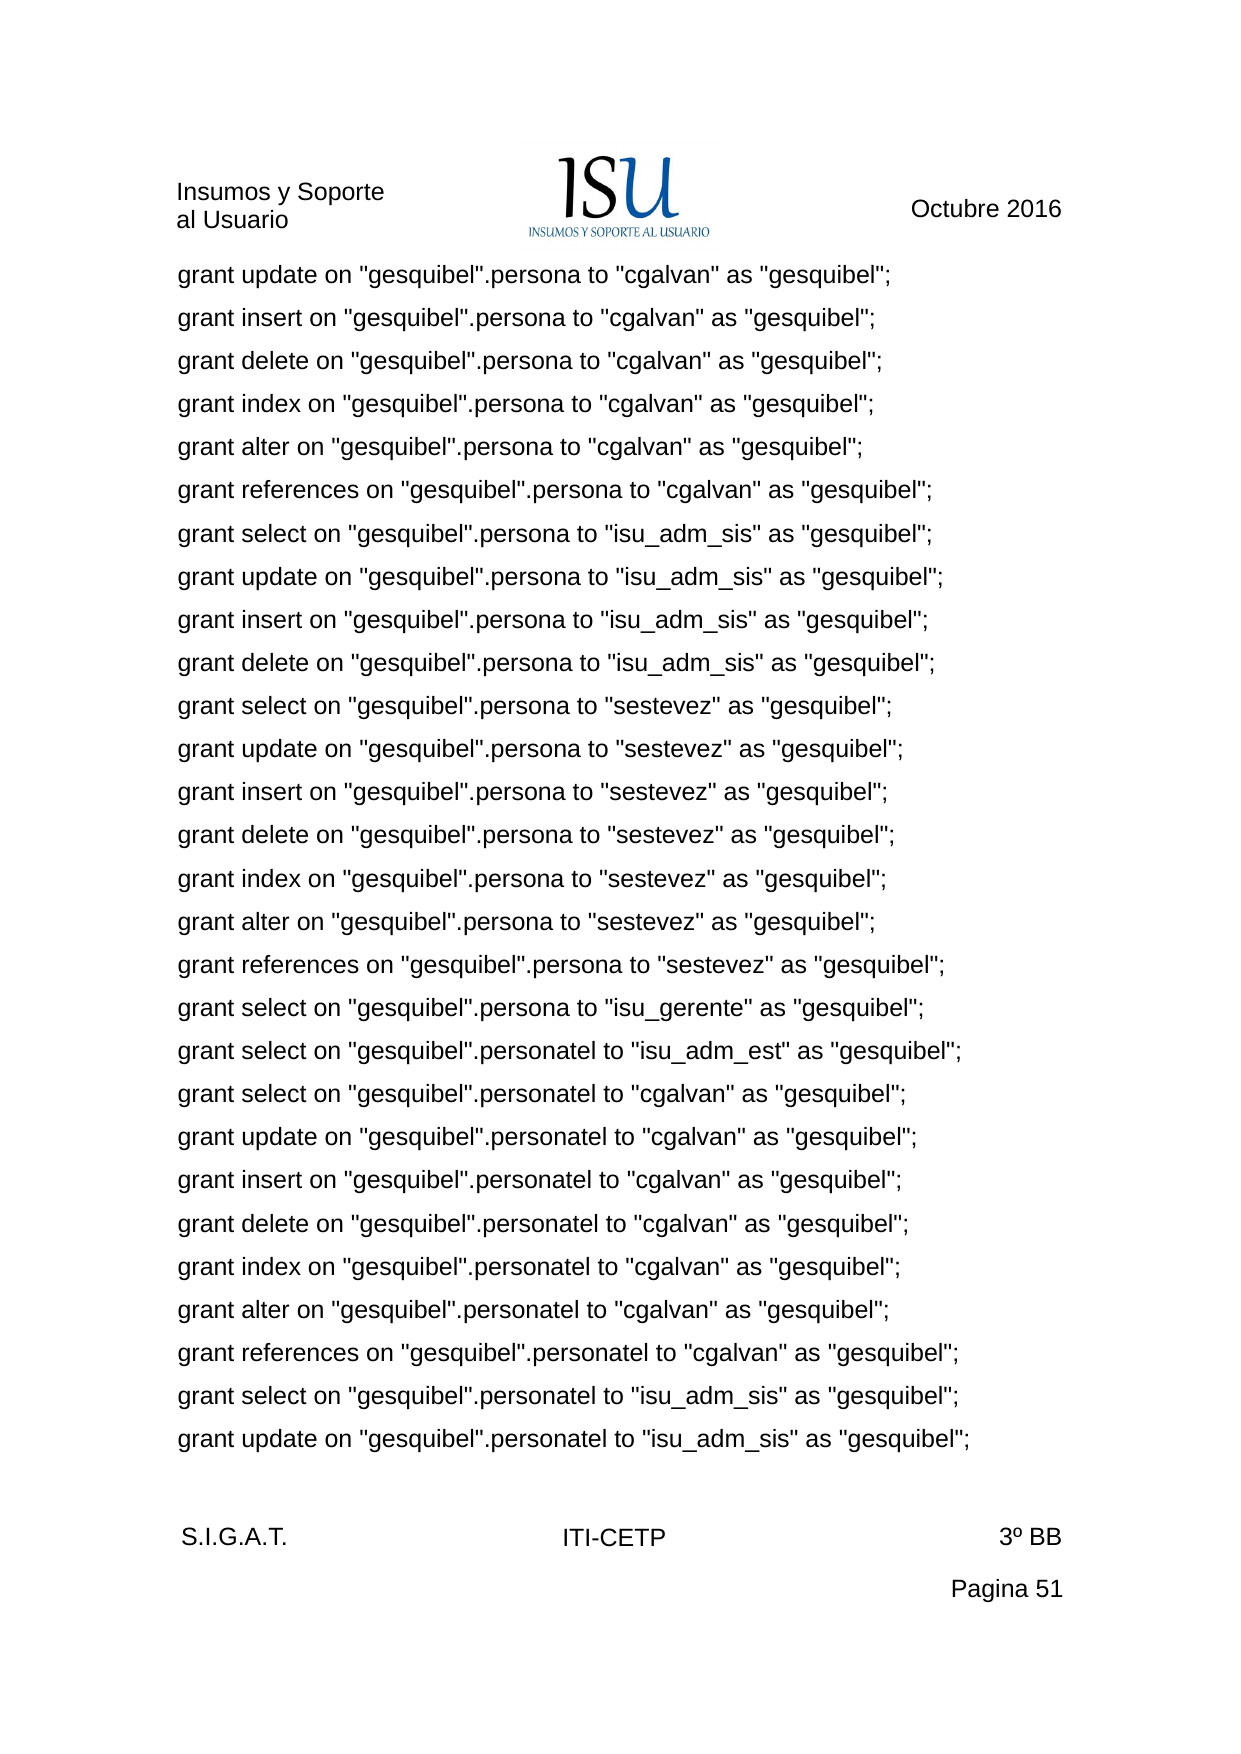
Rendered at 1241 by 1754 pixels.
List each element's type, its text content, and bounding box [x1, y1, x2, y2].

text grant index on "gesquibel".persona to "cgalvan" as "gesquibel"; [177, 389, 1063, 418]
text grant select on "gesquibel".personatel to "cgalvan" as "gesquibel"; [177, 1079, 1063, 1108]
text grant insert on "gesquibel".personatel to "cgalvan" as "gesquibel"; [177, 1165, 1063, 1194]
text grant alter on "gesquibel".persona to "cgalvan" as "gesquibel"; [177, 432, 1063, 461]
text grant alter on "gesquibel".personatel to "cgalvan" as "gesquibel"; [177, 1295, 1063, 1323]
text grant delete on "gesquibel".persona to "sestevez" as "gesquibel"; [177, 820, 1063, 849]
picture [517, 138, 723, 252]
text grant references on "gesquibel".personatel to "cgalvan" as "gesquibel"; [177, 1338, 1063, 1367]
text grant delete on "gesquibel".persona to "isu_adm_sis" as "gesquibel"; [177, 648, 1063, 677]
text grant update on "gesquibel".personatel to "cgalvan" as "gesquibel"; [177, 1122, 1063, 1151]
text grant select on "gesquibel".persona to "isu_adm_sis" as "gesquibel"; [177, 518, 1063, 547]
text grant delete on "gesquibel".persona to "cgalvan" as "gesquibel"; [177, 346, 1063, 375]
text grant insert on "gesquibel".persona to "sestevez" as "gesquibel"; [177, 777, 1063, 806]
text grant select on "gesquibel".personatel to "isu_adm_sis" as "gesquibel"; [177, 1381, 1063, 1410]
text grant select on "gesquibel".persona to "isu_gerente" as "gesquibel"; [177, 993, 1063, 1022]
text grant index on "gesquibel".personatel to "cgalvan" as "gesquibel"; [177, 1252, 1063, 1280]
text grant references on "gesquibel".persona to "cgalvan" as "gesquibel"; [177, 475, 1063, 504]
text grant update on "gesquibel".personatel to "isu_adm_sis" as "gesquibel"; [177, 1424, 1063, 1453]
text grant select on "gesquibel".personatel to "isu_adm_est" as "gesquibel"; [177, 1036, 1063, 1065]
text grant update on "gesquibel".persona to "sestevez" as "gesquibel"; [177, 734, 1063, 763]
text grant delete on "gesquibel".personatel to "cgalvan" as "gesquibel"; [177, 1208, 1063, 1237]
text grant index on "gesquibel".persona to "sestevez" as "gesquibel"; [177, 863, 1063, 892]
text grant references on "gesquibel".persona to "sestevez" as "gesquibel"; [177, 950, 1063, 978]
text grant update on "gesquibel".persona to "isu_adm_sis" as "gesquibel"; [177, 562, 1063, 590]
text grant alter on "gesquibel".persona to "sestevez" as "gesquibel"; [177, 907, 1063, 935]
text grant insert on "gesquibel".persona to "cgalvan" as "gesquibel"; [177, 303, 1063, 332]
text grant update on "gesquibel".persona to "cgalvan" as "gesquibel"; [177, 260, 1063, 288]
text grant select on "gesquibel".persona to "sestevez" as "gesquibel"; [177, 691, 1063, 720]
text grant insert on "gesquibel".persona to "isu_adm_sis" as "gesquibel"; [177, 605, 1063, 633]
